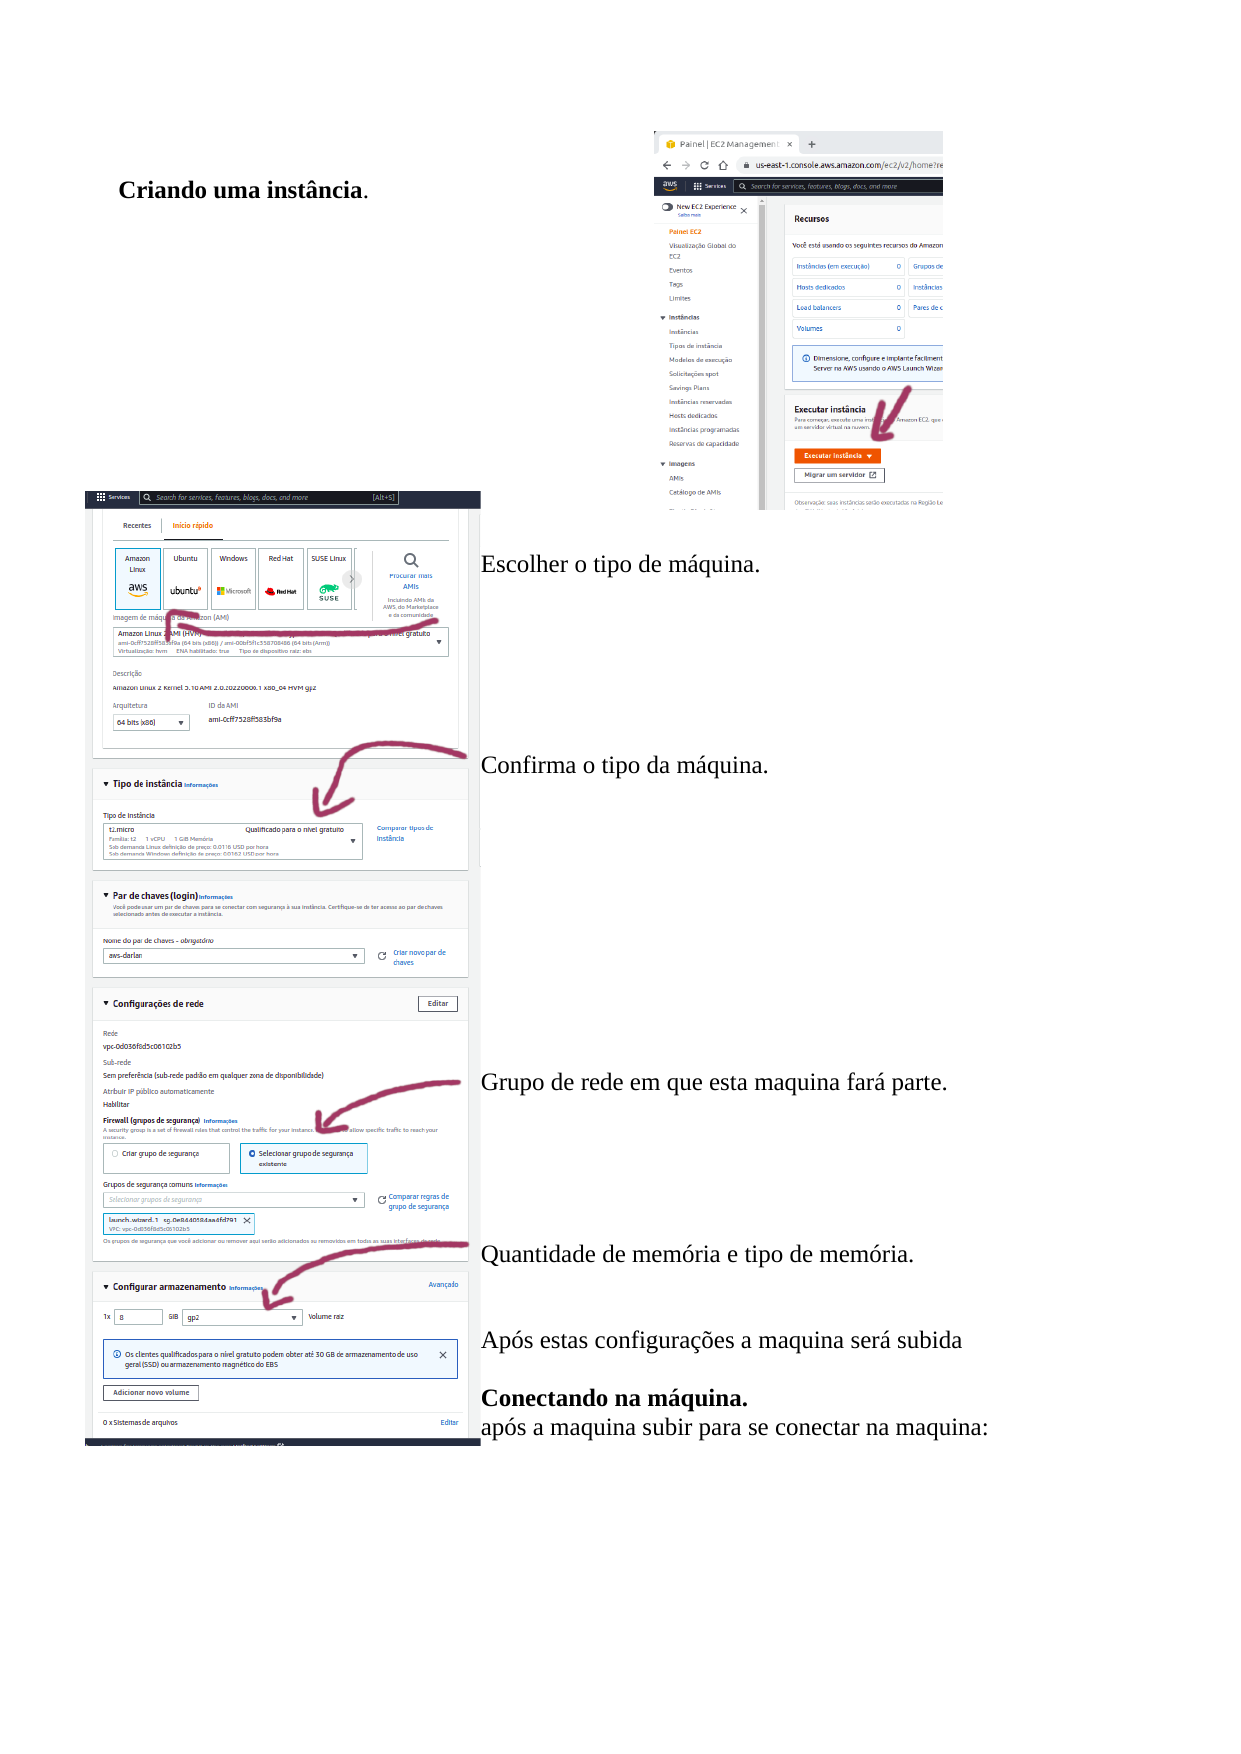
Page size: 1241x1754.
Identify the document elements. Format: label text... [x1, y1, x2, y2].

picture [85, 491, 481, 1446]
text Criando uma instância. [118, 176, 654, 204]
text Escolher o tipo de máquina. [481, 549, 1122, 578]
text Após estas configurações a maquina será subida [481, 1326, 1122, 1354]
picture [654, 131, 943, 510]
text Grupo de rede em que esta maquina fará parte. [481, 1067, 1122, 1096]
text [943, 176, 1122, 204]
text Conectando na máquina. [481, 1383, 1122, 1412]
text após a maquina subir para se conectar na maquina: [481, 1412, 1122, 1441]
text Quantidade de memória e tipo de memória. [481, 1239, 1122, 1268]
text Confirma o tipo da máquina. [481, 751, 1122, 779]
